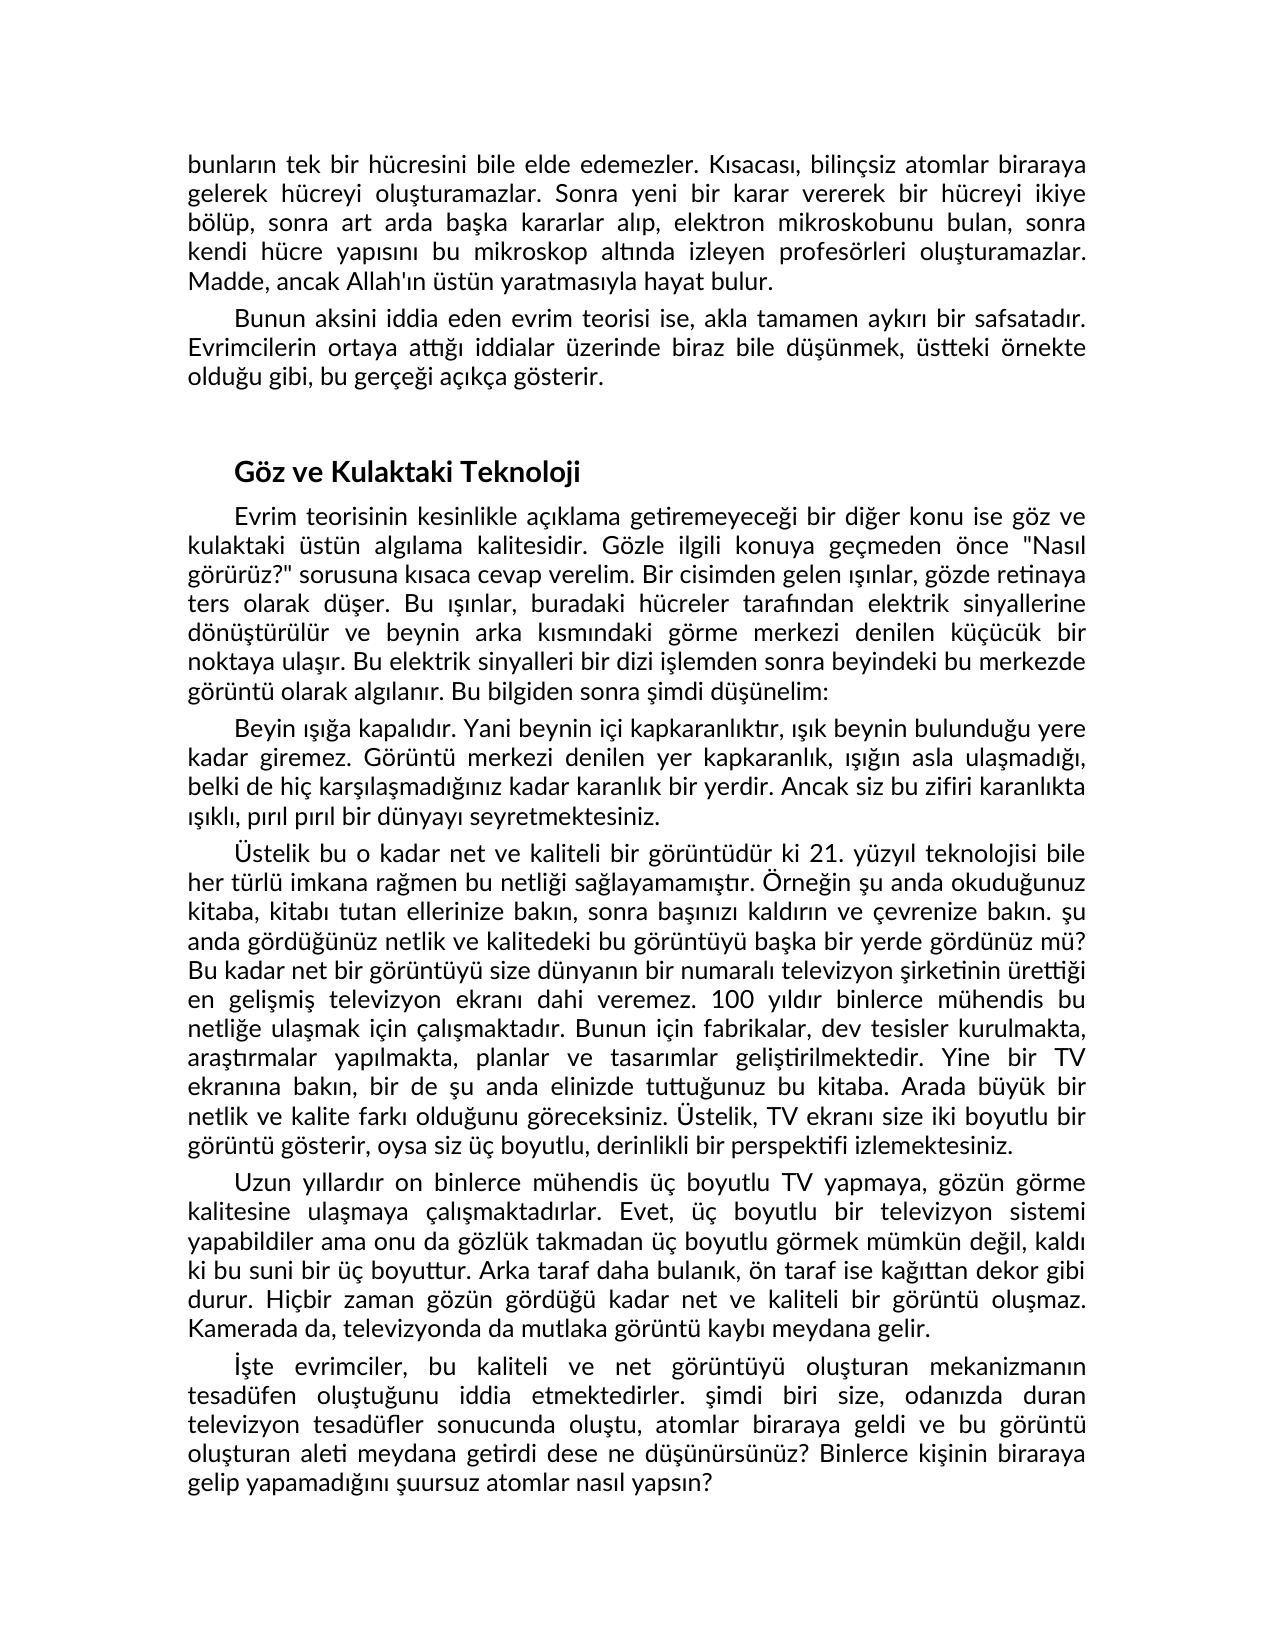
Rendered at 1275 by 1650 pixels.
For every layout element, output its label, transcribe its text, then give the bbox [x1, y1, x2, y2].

text Üstelik bu o kadar net ve kaliteli bir görüntüdür ki 21. yüzyıl teknolojisi bile her türlü imkana rağmen bu netliği sağlayamamıştır. Örneğin şu anda okuduğunuz kitaba, kitabı tutan ellerinize bakın, sonra başınızı kaldırın ve çevrenize bakın. şu anda gördüğünüz netlik ve kalitedeki bu görüntüyü başka bir yerde gördünüz mü? Bu kadar net bir görüntüyü size dünyanın bir numaralı televizyon şirketinin ürettiği en gelişmiş televizyon ekranı dahi veremez. 100 yıldır binlerce mühendis bu netliğe ulaşmak için çalışmaktadır. Bunun için fabrikalar, dev tesisler kurulmakta, araştırmalar yapılmakta, planlar ve tasarımlar geliştirilmektedir. Yine bir TV ekranına bakın, bir de şu anda elinizde tuttuğunuz bu kitaba. Arada büyük bir netlik ve kalite farkı olduğunu göreceksiniz. Üstelik, TV ekranı size iki boyutlu bir görüntü gösterir, oysa siz üç boyutlu, derinlikli bir perspektifi izlemektesiniz. [187, 839, 1087, 1160]
subtitle Göz ve Kulaktaki Teknoloji [187, 454, 1087, 489]
text Beyin ışığa kapalıdır. Yani beynin içi kapkaranlıktır, ışık beynin bulunduğu yere kadar giremez. Görüntü merkezi denilen yer kapkaranlık, ışığın asla ulaşmadığı, belki de hiç karşılaşmadığınız kadar karanlık bir yerdir. Ancak siz bu zifiri karanlıkta ışıklı, pırıl pırıl bir dünyayı seyretmektesiniz. [187, 714, 1087, 831]
text bunların tek bir hücresini bile elde edemezler. Kısacası, bilinçsiz atomlar biraraya gelerek hücreyi oluşturamazlar. Sonra yeni bir karar vererek bir hücreyi ikiye bölüp, sonra art arda başka kararlar alıp, elektron mikroskobunu bulan, sonra kendi hücre yapısını bu mikroskop altında izleyen profesörleri oluşturamazlar. Madde, ancak Allah'ın üstün yaratmasıyla hayat bulur. [187, 150, 1087, 296]
text İşte evrimciler, bu kaliteli ve net görüntüyü oluşturan mekanizmanın tesadüfen oluştuğunu iddia etmektedirler. şimdi biri size, odanızda duran televizyon tesadüfler sonucunda oluştu, atomlar biraraya geldi ve bu görüntü oluşturan aleti meydana getirdi dese ne düşünürsünüz? Binlerce kişinin biraraya gelip yapamadığını şuursuz atomlar nasıl yapsın? [187, 1352, 1087, 1497]
text Evrim teorisinin kesinlikle açıklama getiremeyeceği bir diğer konu ise göz ve kulaktaki üstün algılama kalitesidir. Gözle ilgili konuya geçmeden önce "Nasıl görürüz?" sorusuna kısaca cevap verelim. Bir cisimden gelen ışınlar, gözde retinaya ters olarak düşer. Bu ışınlar, buradaki hücreler tarafından elektrik sinyallerine dönüştürülür ve beynin arka kısmındaki görme merkezi denilen küçücük bir noktaya ulaşır. Bu elektrik sinyalleri bir dizi işlemden sonra beyindeki bu merkezde görüntü olarak algılanır. Bu bilgiden sonra şimdi düşünelim: [187, 502, 1087, 706]
text Bunun aksini iddia eden evrim teorisi ise, akla tamamen aykırı bir safsatadır. Evrimcilerin ortaya attığı iddialar üzerinde biraz bile düşünmek, üstteki örnekte olduğu gibi, bu gerçeği açıkça gösterir. [187, 304, 1087, 392]
text Uzun yıllardır on binlerce mühendis üç boyutlu TV yapmaya, gözün görme kalitesine ulaşmaya çalışmaktadırlar. Evet, üç boyutlu bir televizyon sistemi yapabildiler ama onu da gözlük takmadan üç boyutlu görmek mümkün değil, kaldı ki bu suni bir üç boyuttur. Arka taraf daha bulanık, ön taraf ise kağıttan dekor gibi durur. Hiçbir zaman gözün gördüğü kadar net ve kaliteli bir görüntü oluşmaz. Kamerada da, televizyonda da mutlaka görüntü kaybı meydana gelir. [187, 1168, 1087, 1343]
